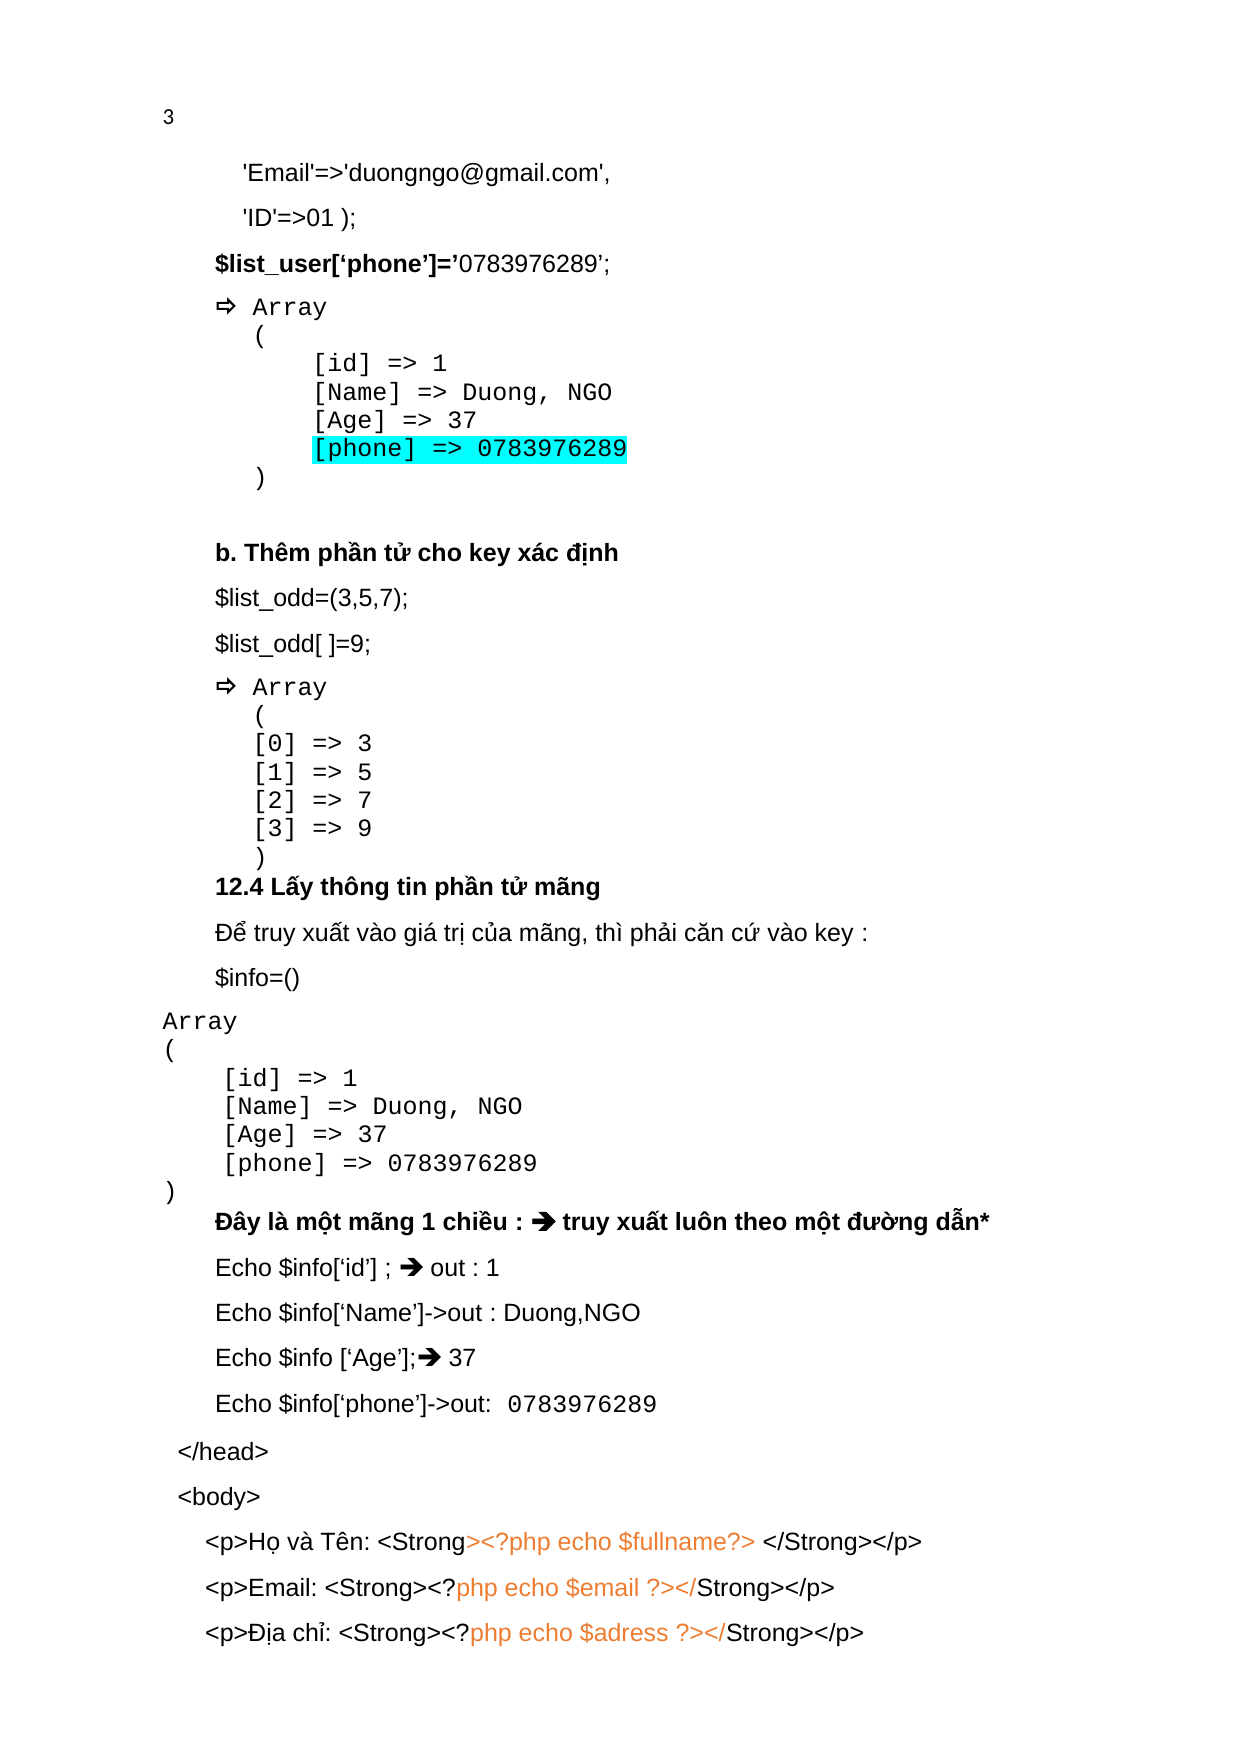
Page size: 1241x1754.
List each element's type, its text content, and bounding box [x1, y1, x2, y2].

list [0] => 3 [252, 731, 1078, 759]
text ( [162, 1037, 1078, 1065]
list [phone] => 0783976289 [252, 436, 1078, 464]
list Array [215, 294, 1078, 322]
list Echo $info[‘Name’]->out : Duong,NGO [215, 1298, 1078, 1327]
list Echo $info[‘phone’]->out: 0783976289 [215, 1389, 1078, 1420]
list [1] => 5 [252, 759, 1078, 787]
list Đây là một mãng 1 chiều :  truy xuất luôn theo một đường dẫn* [215, 1207, 1078, 1236]
text <body> [177, 1482, 1078, 1511]
text ) [162, 1179, 1078, 1207]
list [Age] => 37 [252, 407, 1078, 436]
text [Name] => Duong, NGO [162, 1094, 1078, 1122]
text <p>Họ và Tên: <Strong><?php echo $fullname?> </Strong></p> [177, 1527, 1078, 1556]
list ) [252, 844, 1078, 872]
list $list_odd=(3,5,7); [215, 583, 1078, 612]
list $list_odd[ ]=9; [215, 629, 1078, 657]
list $list_user[‘phone’]=’0783976289’; [215, 249, 1078, 277]
list [2] => 7 [252, 787, 1078, 816]
text Array [162, 1009, 1078, 1037]
text <p>Email: <Strong><?php echo $email ?></Strong></p> [177, 1573, 1078, 1602]
list ) [252, 464, 1078, 492]
list b. Thêm phần tử cho key xác định [215, 538, 1078, 567]
text <p>Địa chỉ: <Strong><?php echo $adress ?></Strong></p> [177, 1618, 1078, 1647]
list [Name] => Duong, NGO [252, 379, 1078, 407]
list Echo $info [‘Age’]; 37 [215, 1343, 1078, 1372]
list [3] => 9 [252, 816, 1078, 844]
list $info=() [215, 963, 1078, 992]
list ( [252, 322, 1078, 351]
list Array [215, 674, 1078, 702]
text [phone] => 0783976289 [162, 1150, 1078, 1179]
text [Age] => 37 [162, 1122, 1078, 1150]
list 12.4 Lấy thông tin phần tử mãng [215, 872, 1078, 901]
text </head> [177, 1437, 1078, 1465]
list 'Email'=>'duongngo@gmail.com', [215, 158, 1078, 187]
list [id] => 1 [252, 351, 1078, 379]
text [id] => 1 [162, 1065, 1078, 1094]
list Để truy xuất vào giá trị của mãng, thì phải căn cứ vào key : [215, 918, 1078, 947]
list Echo $info[‘id’] ;  out : 1 [215, 1252, 1078, 1281]
list 'ID'=>01 ); [215, 203, 1078, 232]
list ( [252, 702, 1078, 731]
